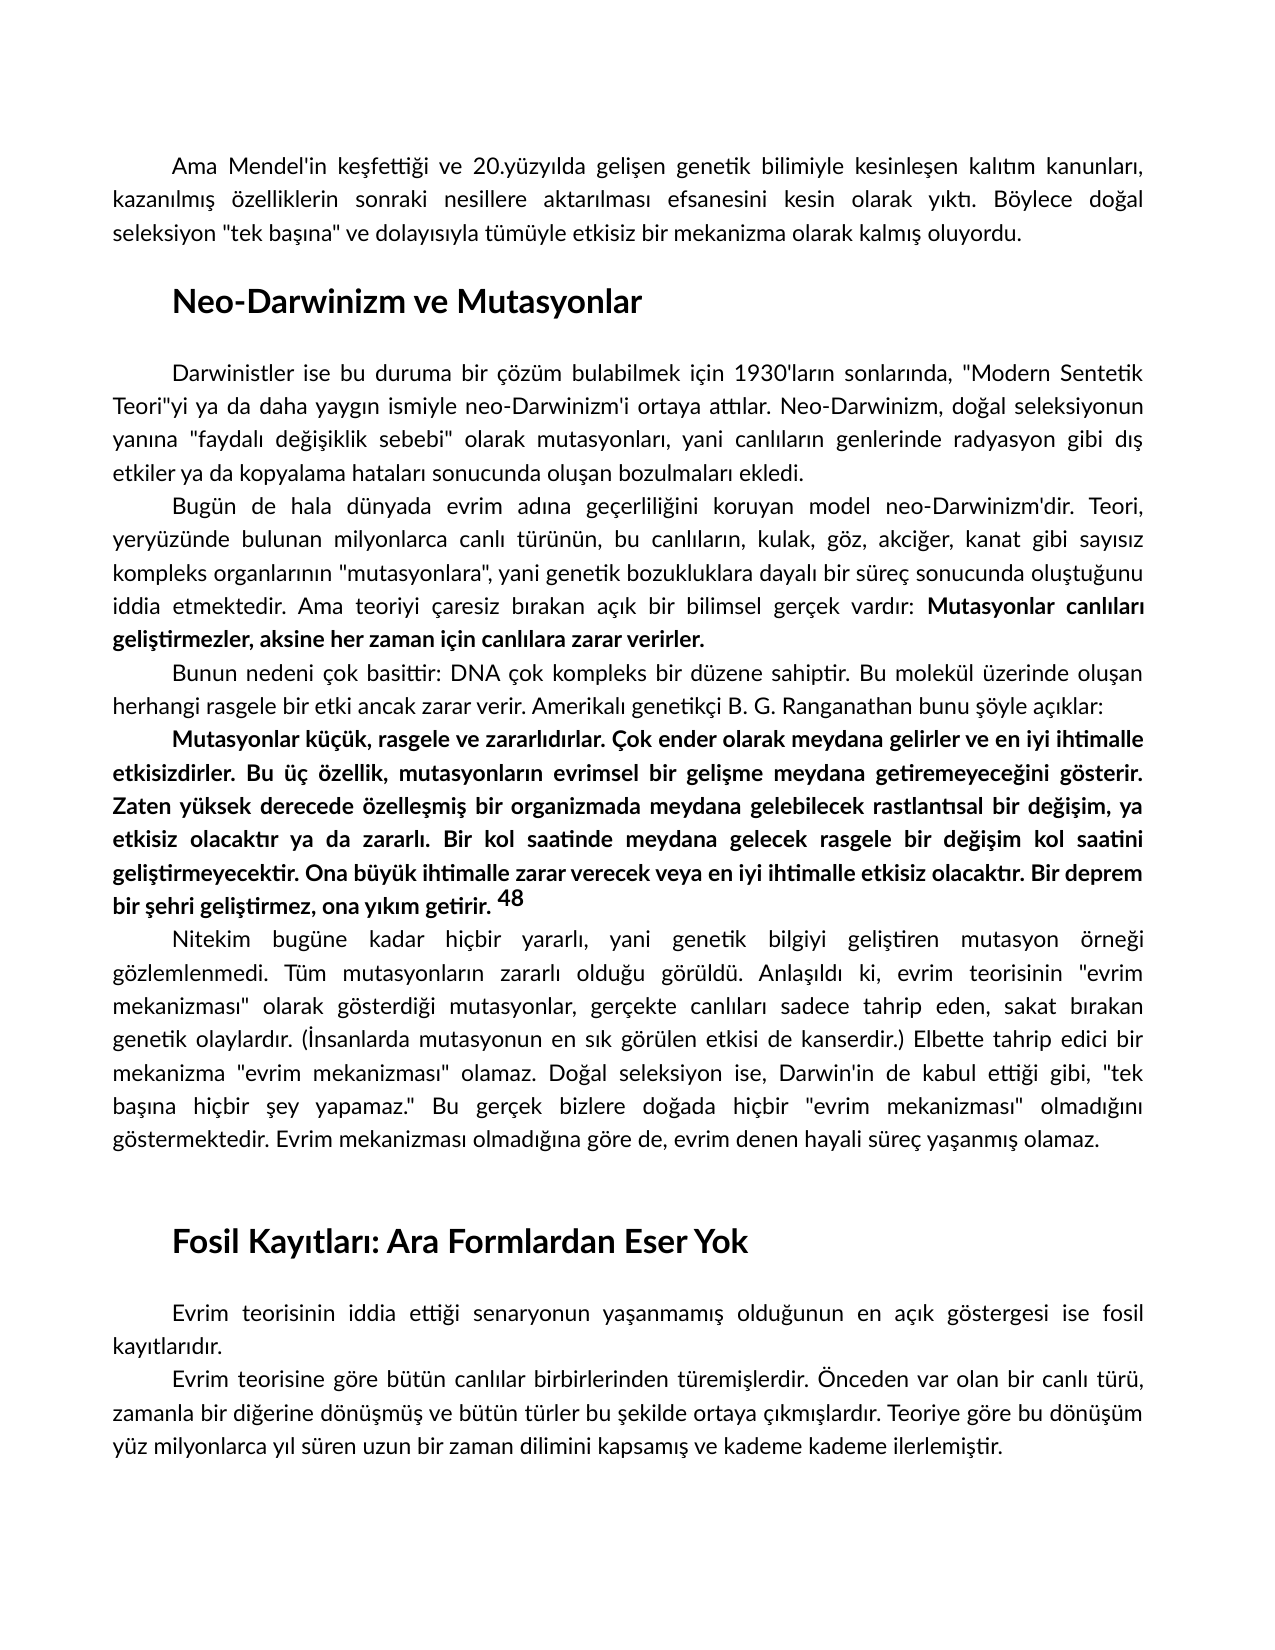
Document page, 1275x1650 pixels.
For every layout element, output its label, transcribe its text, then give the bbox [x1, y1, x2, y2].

subtitle Fosil Kayıtları: Ara Formlardan Eser Yok [112, 1221, 1162, 1261]
text Ama Mendel'in keşfettiği ve 20.yüzyılda gelişen genetik bilimiyle kesinleşen kalıtım kanunları, kazanılmış özelliklerin sonraki nesillere aktarılması efsanesini kesin olarak yıktı. Böylece doğal seleksiyon "tek başına" ve dolayısıyla tümüyle etkisiz bir mekanizma olarak kalmış oluyordu. [112, 148, 1145, 248]
text Bunun nedeni çok basittir: DNA çok kompleks bir düzene sahiptir. Bu molekül üzerinde oluşan herhangi rasgele bir etki ancak zarar verir. Amerikalı genetikçi B. G. Ranganathan bunu şöyle açıklar: [112, 654, 1145, 721]
text Evrim teorisine göre bütün canlılar birbirlerinden türemişlerdir. Önceden var olan bir canlı türü, zamanla bir diğerine dönüşmüş ve bütün türler bu şekilde ortaya çıkmışlardır. Teoriye göre bu dönüşüm yüz milyonlarca yıl süren uzun bir zaman dilimini kapsamış ve kademe kademe ilerlemiştir. [112, 1361, 1145, 1461]
text Darwinistler ise bu duruma bir çözüm bulabilmek için 1930'ların sonlarında, "Modern Sentetik Teori"yi ya da daha yaygın ismiyle neo-Darwinizm'i ortaya attılar. Neo-Darwinizm, doğal seleksiyonun yanına "faydalı değişiklik sebebi" olarak mutasyonları, yani canlıların genlerinde radyasyon gibi dış etkiler ya da kopyalama hataları sonucunda oluşan bozulmaları ekledi. [112, 354, 1145, 488]
text Nitekim bugüne kadar hiçbir yararlı, yani genetik bilgiyi geliştiren mutasyon örneği gözlemlenmedi. Tüm mutasyonların zararlı olduğu görüldü. Anlaşıldı ki, evrim teorisinin "evrim mekanizması" olarak gösterdiği mutasyonlar, gerçekte canlıları sadece tahrip eden, sakat bırakan genetik olaylardır. (İnsanlarda mutasyonun en sık görülen etkisi de kanserdir.) Elbette tahrip edici bir mekanizma "evrim mekanizması" olamaz. Doğal seleksiyon ise, Darwin'in de kabul ettiği gibi, "tek başına hiçbir şey yapamaz." Bu gerçek bizlere doğada hiçbir "evrim mekanizması" olmadığını göstermektedir. Evrim mekanizması olmadığına göre de, evrim denen hayali süreç yaşanmış olamaz. [112, 921, 1145, 1154]
subtitle Neo-Darwinizm ve Mutasyonlar [112, 281, 1162, 321]
text Mutasyonlar küçük, rasgele ve zararlıdırlar. Çok ender olarak meydana gelirler ve en iyi ihtimalle etkisizdirler. Bu üç özellik, mutasyonların evrimsel bir gelişme meydana getiremeyeceğini gösterir. Zaten yüksek derecede özelleşmiş bir organizmada meydana gelebilecek rastlantısal bir değişim, ya etkisiz olacaktır ya da zararlı. Bir kol saatinde meydana gelecek rasgele bir değişim kol saatini geliştirmeyecektir. Ona büyük ihtimalle zarar verecek veya en iyi ihtimalle etkisiz olacaktır. Bir deprem bir şehri geliştirmez, ona yıkım getirir. 48 [112, 721, 1145, 921]
text Evrim teorisinin iddia ettiği senaryonun yaşanmamış olduğunun en açık göstergesi ise fosil kayıtlarıdır. [112, 1294, 1145, 1361]
text Bugün de hala dünyada evrim adına geçerliliğini koruyan model neo-Darwinizm'dir. Teori, yeryüzünde bulunan milyonlarca canlı türünün, bu canlıların, kulak, göz, akciğer, kanat gibi sayısız kompleks organlarının "mutasyonlara", yani genetik bozukluklara dayalı bir süreç sonucunda oluştuğunu iddia etmektedir. Ama teoriyi çaresiz bırakan açık bir bilimsel gerçek vardır: Mutasyonlar canlıları geliştirmezler, aksine her zaman için canlılara zarar verirler. [112, 488, 1145, 654]
